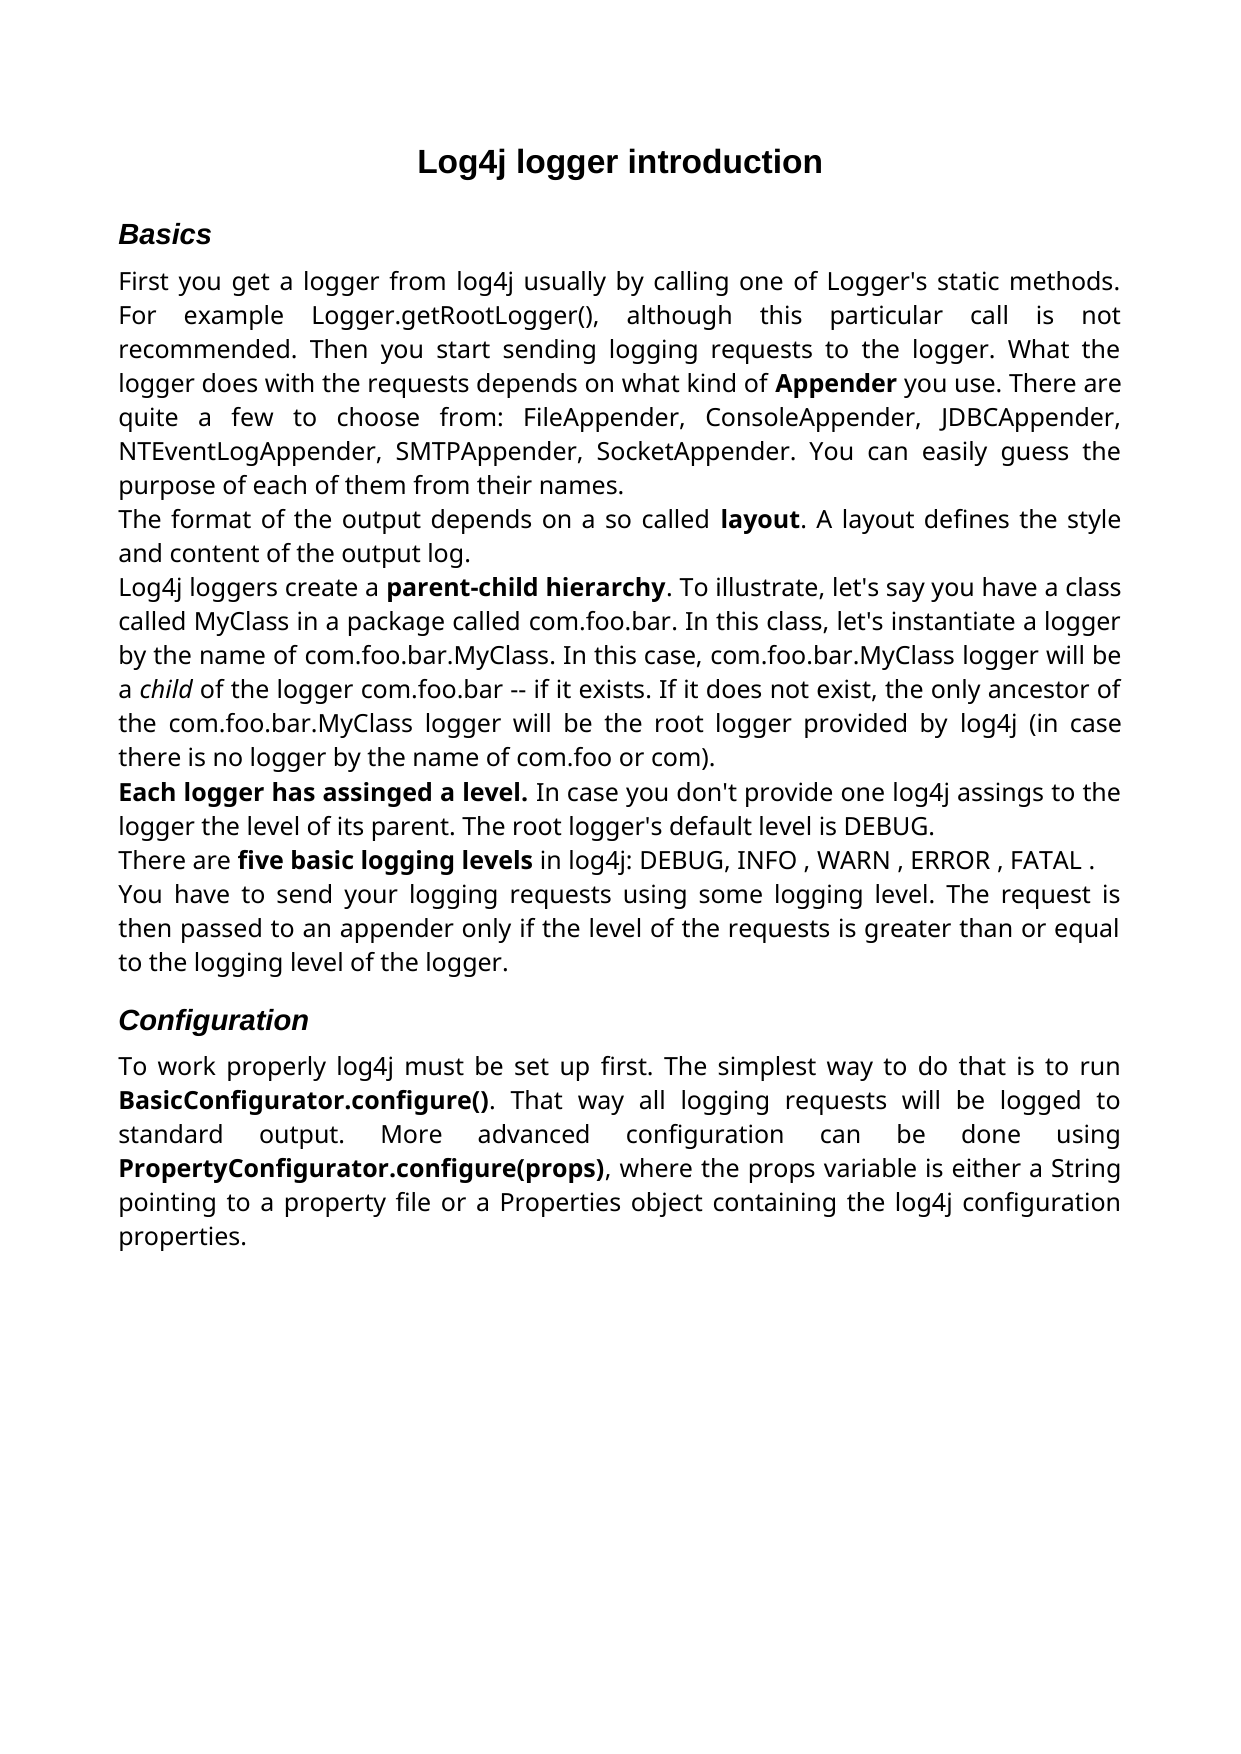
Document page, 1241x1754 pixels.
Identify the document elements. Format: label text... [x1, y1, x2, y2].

text First you get a logger from log4j usually by calling one of Logger's static methods. For example Logger.getRootLogger(), although this particular call is not recommended. Then you start sending logging requests to the logger. What the logger does with the requests depends on what kind of Appender you use. There are quite a few to choose from: FileAppender, ConsoleAppender, JDBCAppender, NTEventLogAppender, SMTPAppender, SocketAppender. You can easily guess the purpose of each of them from their names. [118, 263, 1122, 502]
text The format of the output depends on a so called layout. A layout defines the style and content of the output log. [118, 502, 1122, 570]
text Each logger has assinged a level. In case you don't provide one log4j assings to the logger the level of its parent. The root logger's default level is DEBUG. [118, 774, 1122, 842]
text Log4j loggers create a parent-child hierarchy. To illustrate, let's say you have a class called MyClass in a package called com.foo.bar. In this class, let's instantiate a logger by the name of com.foo.bar.MyClass. In this case, com.foo.bar.MyClass logger will be a child of the logger com.foo.bar -- if it exists. If it does not exist, the only ancestor of the com.foo.bar.MyClass logger will be the root logger provided by log4j (in case there is no logger by the name of com.foo or com). [118, 570, 1122, 774]
text You have to send your logging requests using some logging level. The request is then passed to an appender only if the level of the requests is greater than or equal to the logging level of the logger. [118, 876, 1122, 978]
text There are five basic logging levels in log4j: DEBUG, INFO , WARN , ERROR , FATAL . [118, 842, 1122, 876]
subtitle Basics [118, 218, 1122, 251]
subtitle Configuration [118, 1003, 1122, 1036]
text To work properly log4j must be set up first. The simplest way to do that is to run BasicConfigurator.configure(). That way all logging requests will be logged to standard output. More advanced configuration can be done using PropertyConfigurator.configure(props), where the props variable is either a String pointing to a property file or a Properties object containing the log4j configuration properties. [118, 1049, 1122, 1253]
subtitle Log4j logger introduction [118, 143, 1122, 181]
